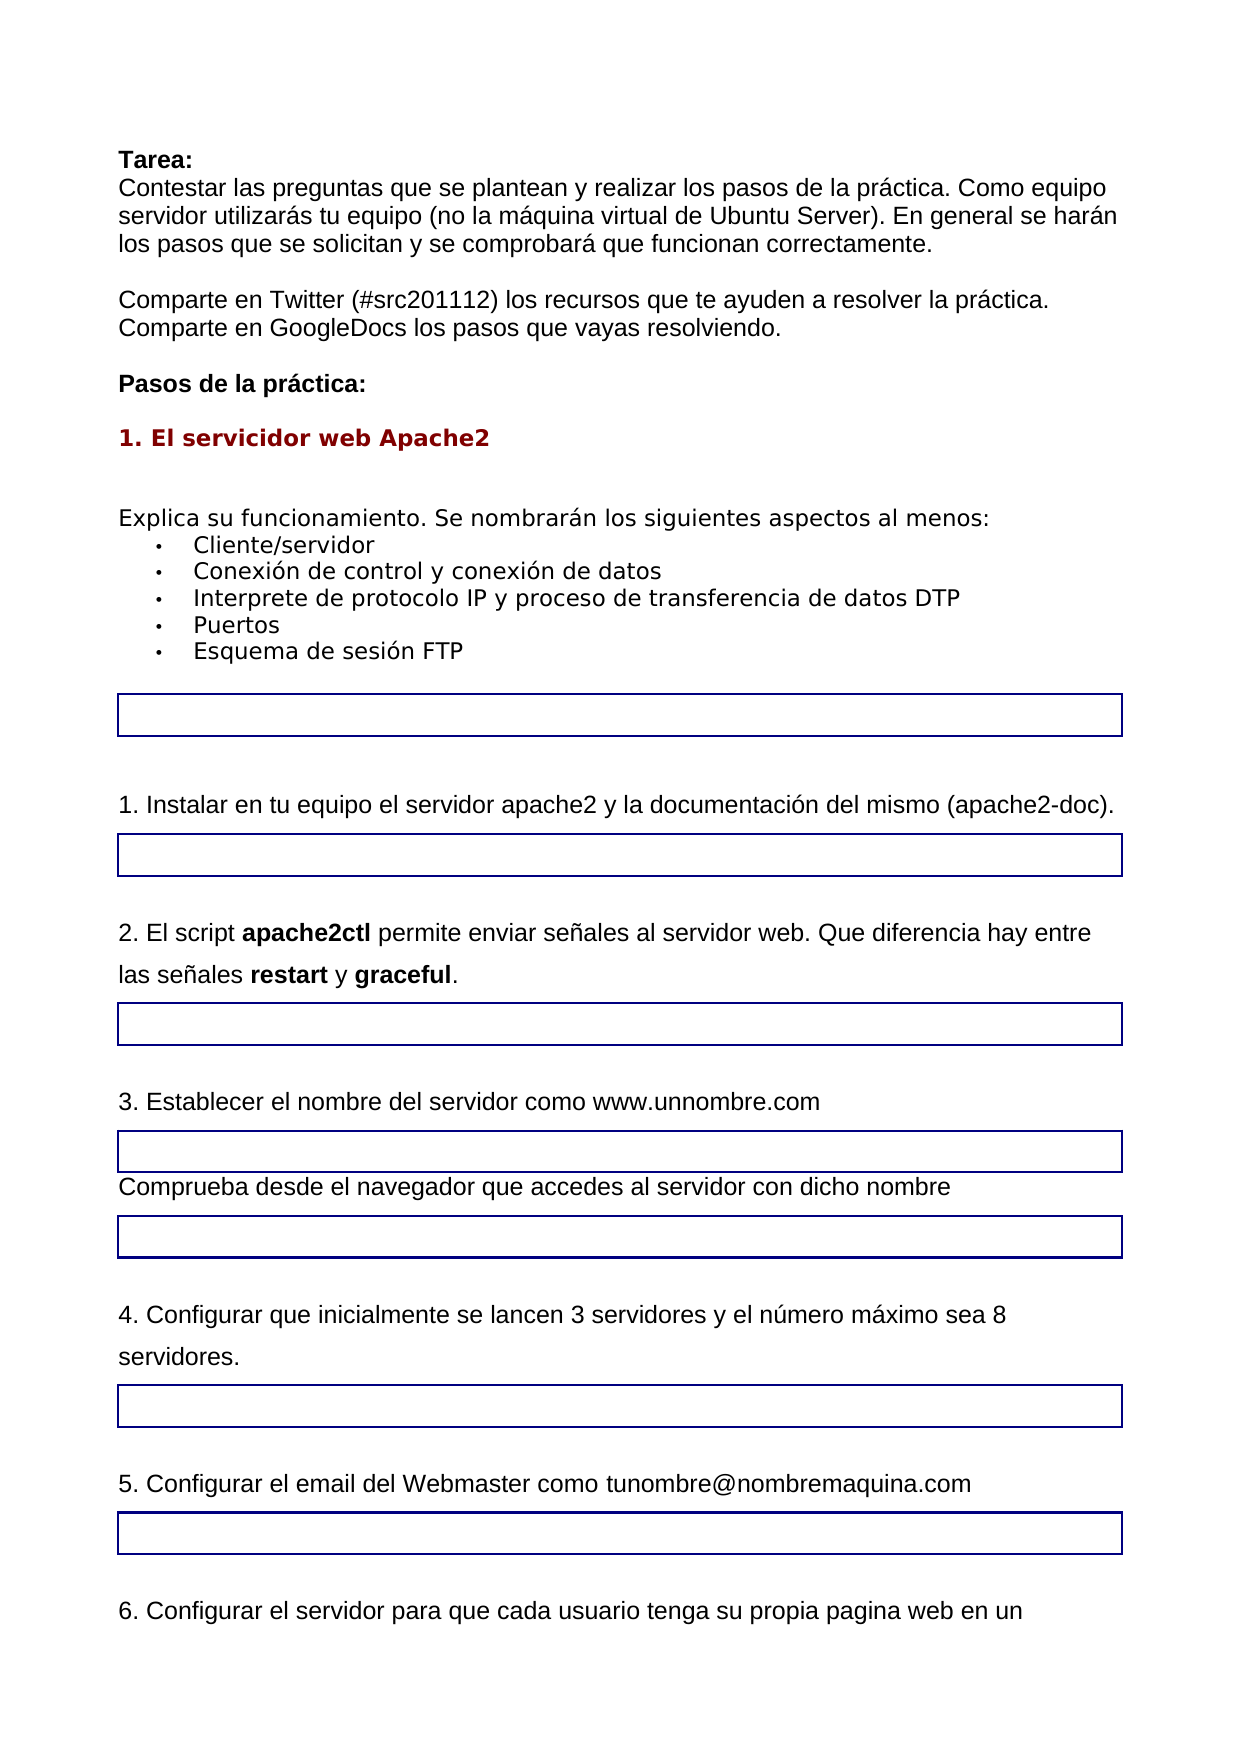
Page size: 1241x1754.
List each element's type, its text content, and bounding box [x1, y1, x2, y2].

text Pasos de la práctica: [118, 369, 1122, 397]
text Tarea: [118, 146, 1122, 174]
text 1. Instalar en tu equipo el servidor apache2 y la documentación del mismo (apache2-doc). [118, 791, 1122, 819]
table_header [119, 1514, 1121, 1553]
text 4. Configurar que inicialmente se lancen 3 servidores y el número máximo sea 8 servidores. [118, 1300, 1122, 1370]
text Explica su funcionamiento. Se nombrarán los siguientes aspectos al menos: [118, 505, 1122, 532]
text Comparte en Twitter (#src201112) los recursos que te ayuden a resolver la práctica. Comparte en GoogleDocs los pasos que vayas resolviendo. [118, 286, 1122, 341]
list Esquema de sesión FTP [156, 638, 1122, 665]
list Puertos [156, 612, 1122, 638]
list Cliente/servidor [156, 532, 1122, 558]
list Interprete de protocolo IP y proceso de transferencia de datos DTP [156, 585, 1122, 612]
text 3. Establecer el nombre del servidor como www.unnombre.com [118, 1088, 1122, 1116]
table_header [119, 1386, 1121, 1426]
table_header [119, 1217, 1121, 1256]
table_header [119, 1004, 1121, 1044]
text Comprueba desde el navegador que accedes al servidor con dicho nombre [118, 1173, 1122, 1201]
text 5. Configurar el email del Webmaster como tunombre@nombremaquina.com [118, 1469, 1122, 1497]
list Conexión de control y conexión de datos [156, 558, 1122, 585]
text Contestar las preguntas que se plantean y realizar los pasos de la práctica. Como equipo servidor utilizarás tu equipo (no la máquina virtual de Ubuntu Server). En general se harán los pasos que se solicitan y se comprobará que funcionan correctamente. [118, 174, 1122, 258]
text 1. El servicidor web Apache2 [118, 425, 1122, 452]
table_header [119, 1132, 1121, 1171]
text 6. Configurar el servidor para que cada usuario tenga su propia pagina web en un [118, 1597, 1122, 1625]
table_header [119, 695, 1121, 734]
text 2. El script apache2ctl permite enviar señales al servidor web. Que diferencia hay entre las señales restart y graceful. [118, 918, 1122, 988]
table_header [119, 835, 1121, 874]
